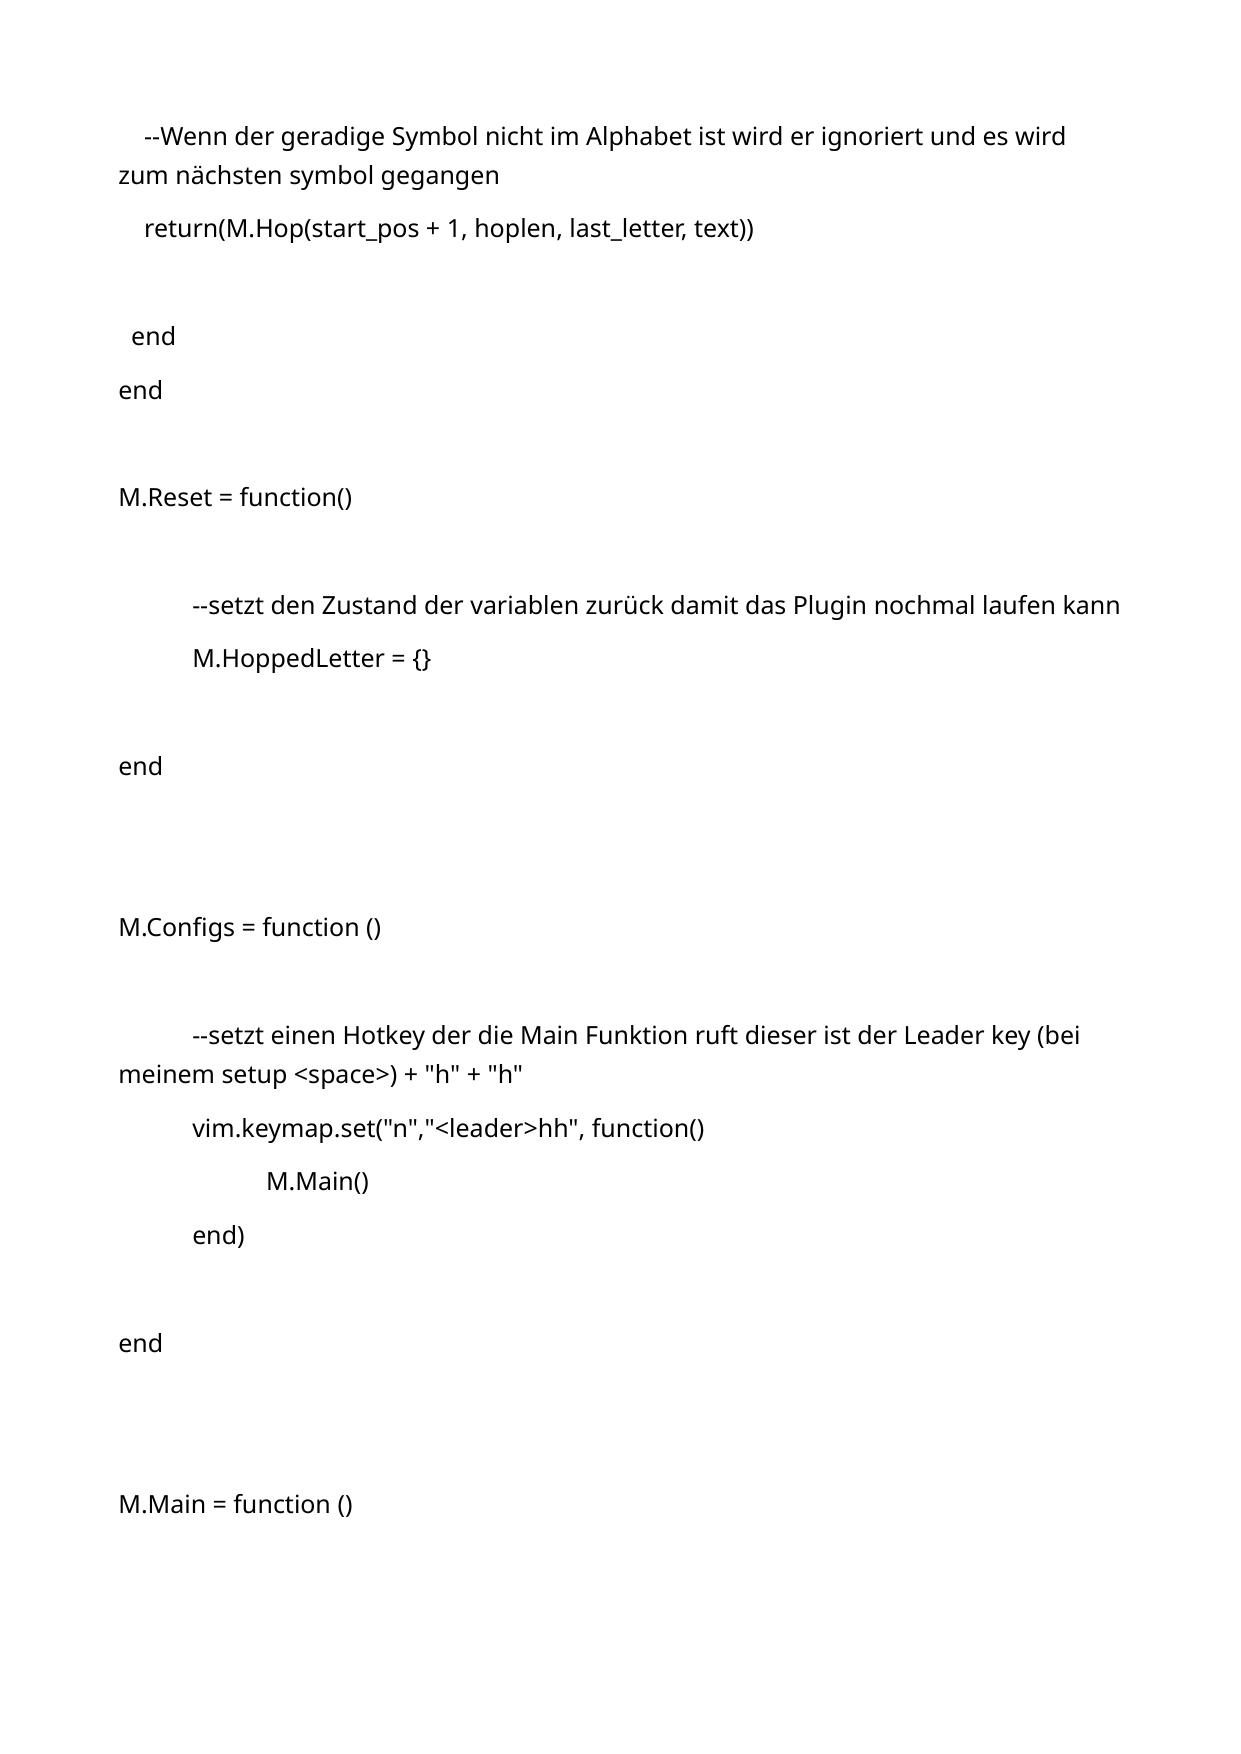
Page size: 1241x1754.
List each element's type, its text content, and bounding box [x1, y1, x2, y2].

text M.Configs = function () [118, 910, 1122, 944]
text end [118, 318, 1122, 353]
text --Wenn der geradige Symbol nicht im Alphabet ist wird er ignoriert und es wird zum nächsten symbol gegangen [118, 118, 1122, 191]
text --setzt einen Hotkey der die Main Funktion ruft dieser ist der Leader key (bei meinem setup <space>) + "h" + "h" [118, 1017, 1122, 1091]
text end [118, 1325, 1122, 1359]
text vim.keymap.set("n","<leader>hh", function() [118, 1110, 1122, 1144]
text M.Main() [118, 1164, 1122, 1198]
text M.HoppedLetter = {} [118, 641, 1122, 675]
text --setzt den Zustand der variablen zurück damit das Plugin nochmal laufen kann [118, 587, 1122, 621]
text end [118, 372, 1122, 406]
text M.Reset = function() [118, 480, 1122, 514]
text M.Main = function () [118, 1486, 1122, 1521]
text end [118, 748, 1122, 783]
text return(M.Hop(start_pos + 1, hoplen, last_letter, text)) [118, 211, 1122, 245]
text end) [118, 1218, 1122, 1252]
